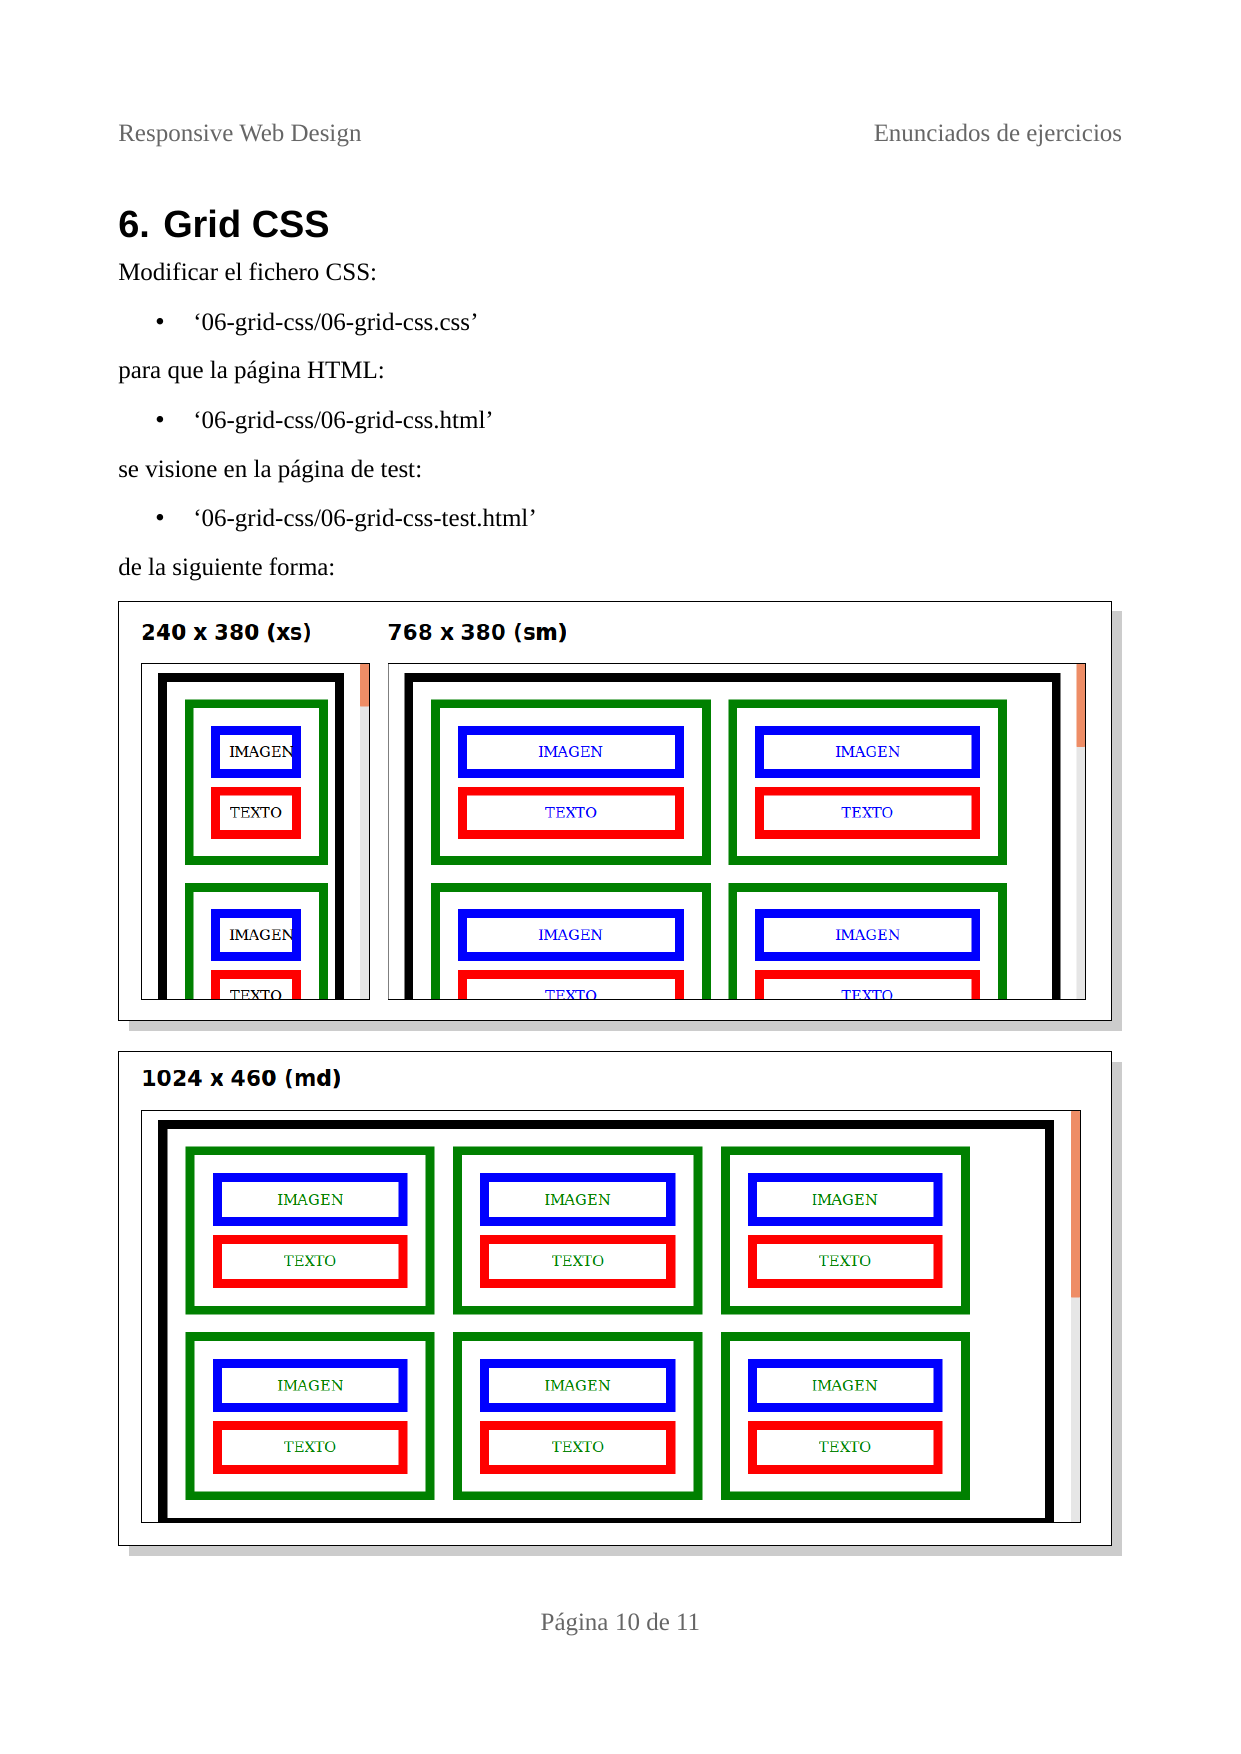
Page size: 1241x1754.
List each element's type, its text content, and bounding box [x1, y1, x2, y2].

text Modificar el fichero CSS: [118, 257, 1122, 286]
list ‘06-grid-css/06-grid-css.css’ [156, 307, 1122, 335]
picture [121, 1054, 1109, 1542]
text de la siguiente forma: [118, 552, 1122, 581]
picture [121, 603, 1109, 1018]
text para que la página HTML: [118, 356, 1122, 384]
subtitle Grid CSS [118, 201, 1122, 245]
text se visione en la página de test: [118, 454, 1122, 482]
list ‘06-grid-css/06-grid-css.html’ [156, 405, 1122, 433]
list ‘06-grid-css/06-grid-css-test.html’ [156, 503, 1122, 532]
